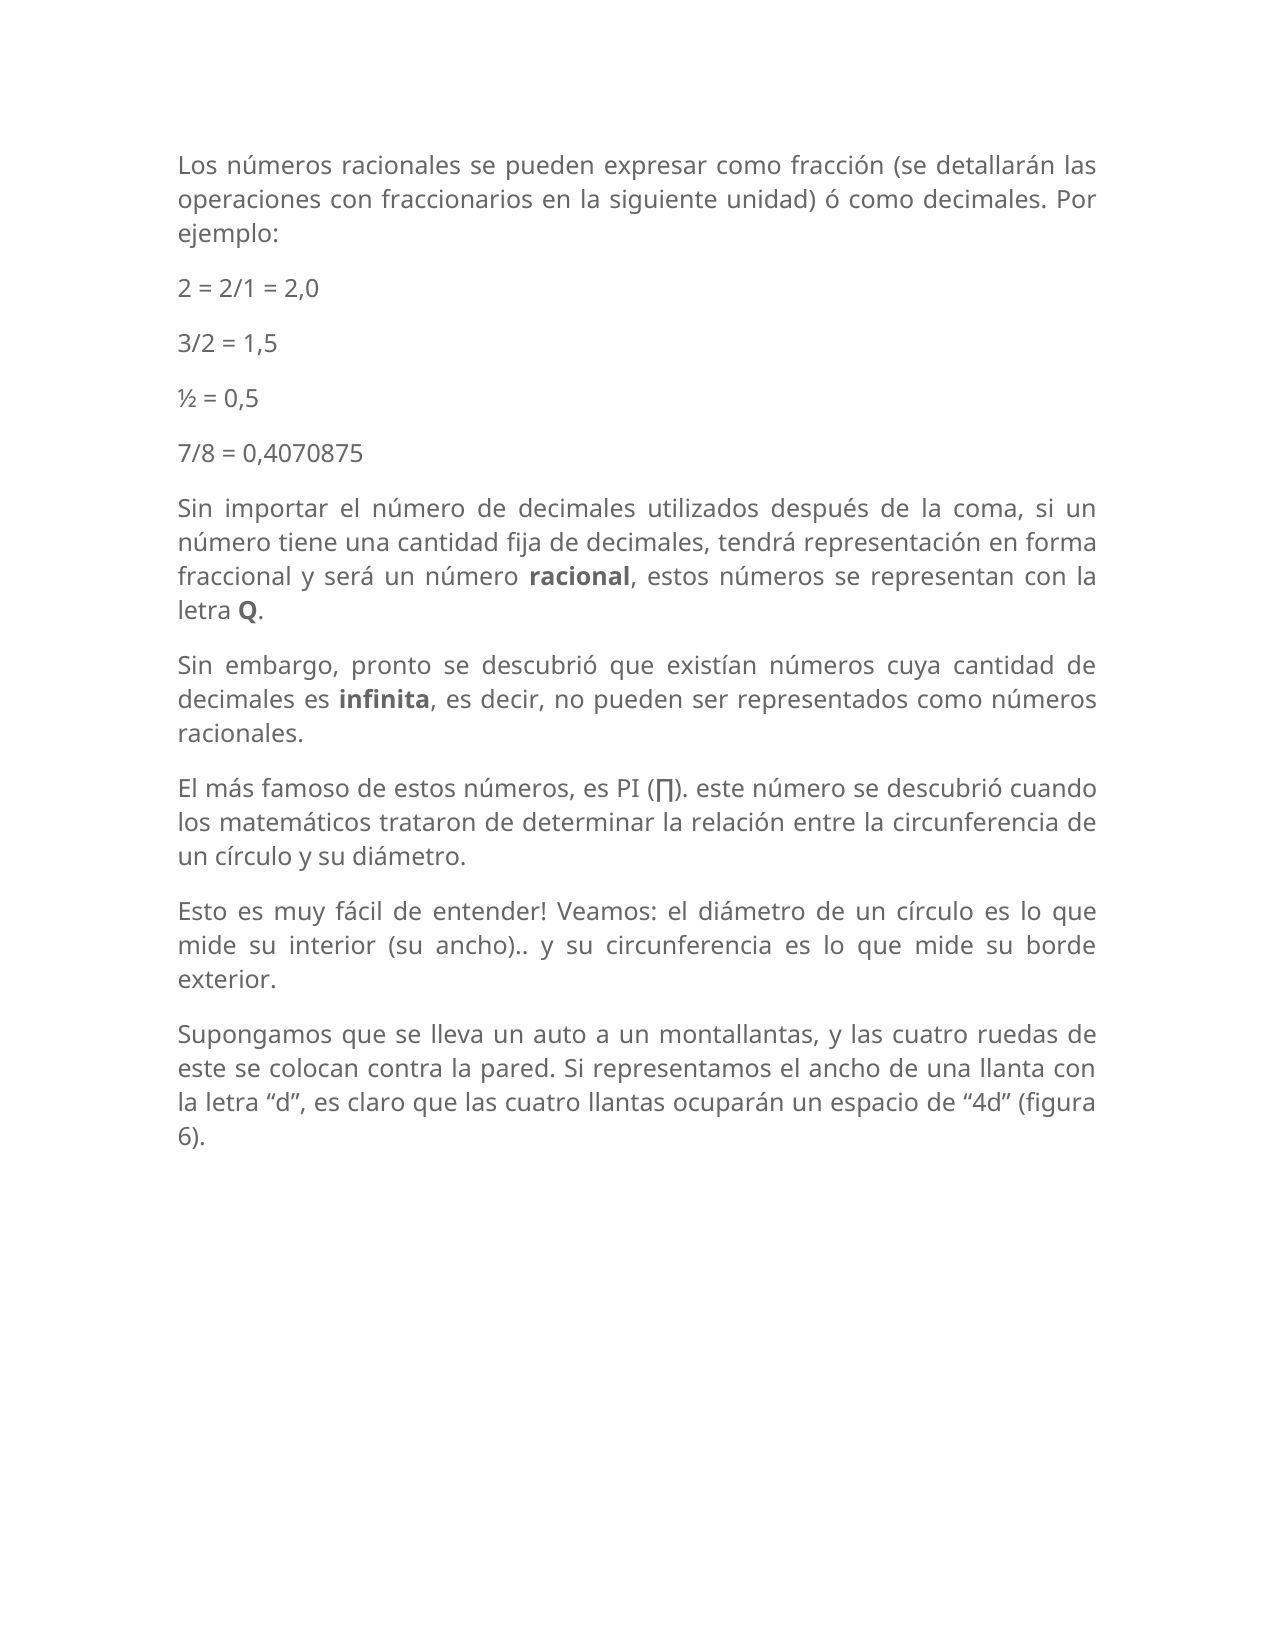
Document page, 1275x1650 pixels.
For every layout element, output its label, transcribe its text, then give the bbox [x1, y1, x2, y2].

text 3/2 = 1,5 [177, 326, 1098, 359]
text 2 = 2/1 = 2,0 [177, 271, 1098, 305]
text Sin embargo, pronto se descubrió que existían números cuya cantidad de decimales es infinita, es decir, no pueden ser representados como números racionales. [177, 647, 1098, 749]
text El más famoso de estos números, es PI (∏). este número se descubrió cuando los matemáticos trataron de determinar la relación entre la circunferencia de un círculo y su diámetro. [177, 770, 1098, 872]
text Sin importar el número de decimales utilizados después de la coma, si un número tiene una cantidad fija de decimales, tendrá representación en forma fraccional y será un número racional, estos números se representan con la letra Q. [177, 490, 1098, 626]
text Esto es muy fácil de entender! Veamos: el diámetro de un círculo es lo que mide su interior (su ancho).. y su circunferencia es lo que mide su borde exterior. [177, 893, 1098, 996]
text ½ = 0,5 [177, 380, 1098, 414]
text 7/8 = 0,4070875 [177, 435, 1098, 469]
text Supongamos que se lleva un auto a un montallantas, y las cuatro ruedas de este se colocan contra la pared. Si representamos el ancho de una llanta con la letra “d”, es claro que las cuatro llantas ocuparán un espacio de “4d” (figura 6). [177, 1016, 1098, 1153]
text Los números racionales se pueden expresar como fracción (se detallarán las operaciones con fraccionarios en la siguiente unidad) ó como decimales. Por ejemplo: [177, 148, 1098, 250]
